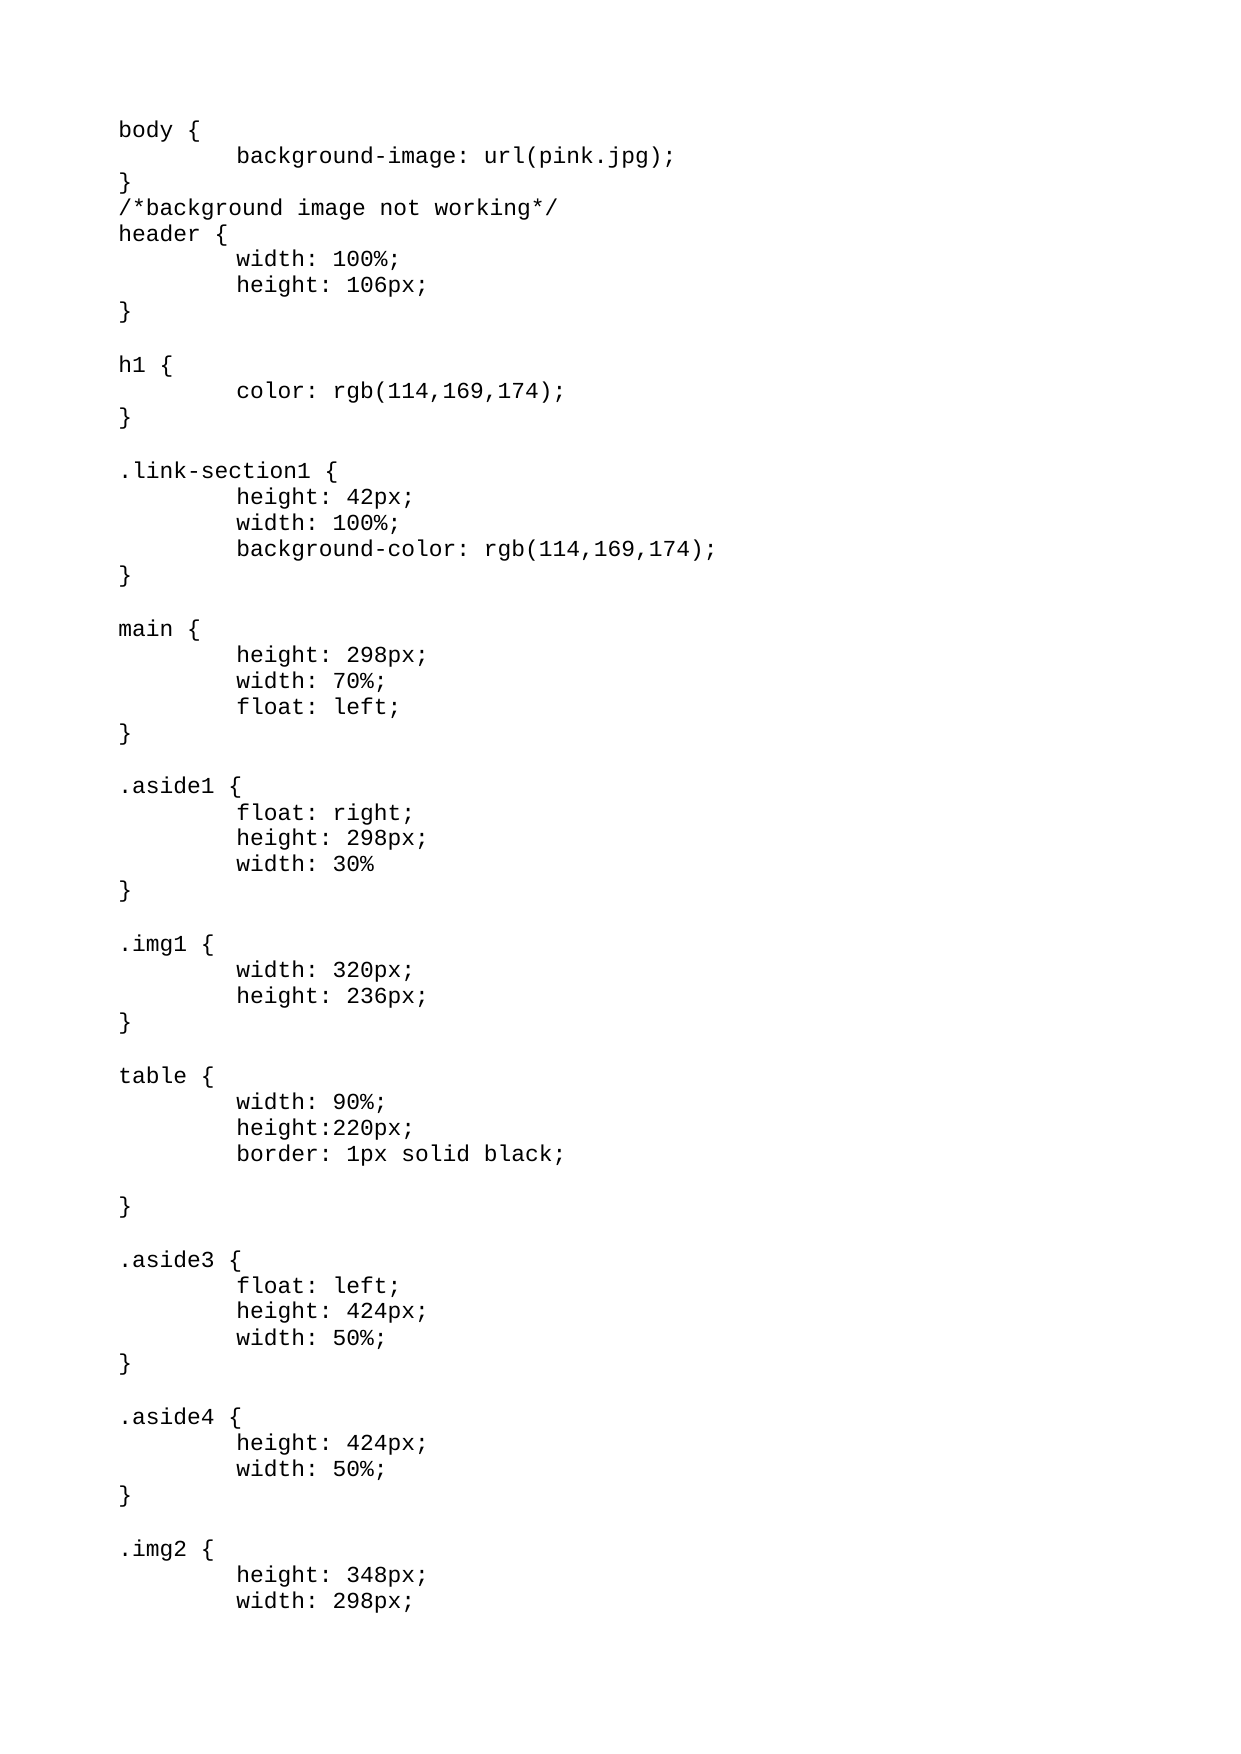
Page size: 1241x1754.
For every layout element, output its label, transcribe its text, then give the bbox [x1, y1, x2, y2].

text width: 298px; [118, 1589, 1122, 1615]
text } [118, 1352, 1122, 1378]
text width: 100%; [118, 511, 1122, 537]
text float: left; [118, 695, 1122, 721]
text .aside3 { [118, 1248, 1122, 1274]
text main { [118, 617, 1122, 643]
text height: 424px; [118, 1432, 1122, 1458]
text } [118, 1483, 1122, 1509]
text h1 { [118, 354, 1122, 379]
text body { [118, 118, 1122, 144]
text width: 70%; [118, 669, 1122, 695]
text header { [118, 222, 1122, 248]
text height: 106px; [118, 274, 1122, 300]
text height: 236px; [118, 984, 1122, 1010]
text } [118, 300, 1122, 326]
text .img1 { [118, 933, 1122, 958]
text float: right; [118, 801, 1122, 827]
text } [118, 721, 1122, 747]
text height: 42px; [118, 485, 1122, 511]
text float: left; [118, 1274, 1122, 1300]
text .img2 { [118, 1537, 1122, 1563]
text } [118, 563, 1122, 589]
text } [118, 1194, 1122, 1220]
text background-color: rgb(114,169,174); [118, 537, 1122, 563]
text width: 30% [118, 853, 1122, 879]
text .aside1 { [118, 775, 1122, 801]
text height: 424px; [118, 1300, 1122, 1326]
text height: 348px; [118, 1563, 1122, 1589]
text width: 320px; [118, 958, 1122, 984]
text .link-section1 { [118, 459, 1122, 485]
text height: 298px; [118, 643, 1122, 669]
text table { [118, 1064, 1122, 1090]
text border: 1px solid black; [118, 1142, 1122, 1168]
text width: 50%; [118, 1326, 1122, 1352]
text height:220px; [118, 1116, 1122, 1142]
text } [118, 170, 1122, 196]
text } [118, 1010, 1122, 1036]
text width: 50%; [118, 1458, 1122, 1483]
text /*background image not working*/ [118, 196, 1122, 222]
text } [118, 879, 1122, 904]
text height: 298px; [118, 827, 1122, 853]
text } [118, 406, 1122, 431]
text .aside4 { [118, 1406, 1122, 1432]
text background-image: url(pink.jpg); [118, 144, 1122, 170]
text color: rgb(114,169,174); [118, 379, 1122, 406]
text width: 90%; [118, 1090, 1122, 1116]
text width: 100%; [118, 248, 1122, 274]
